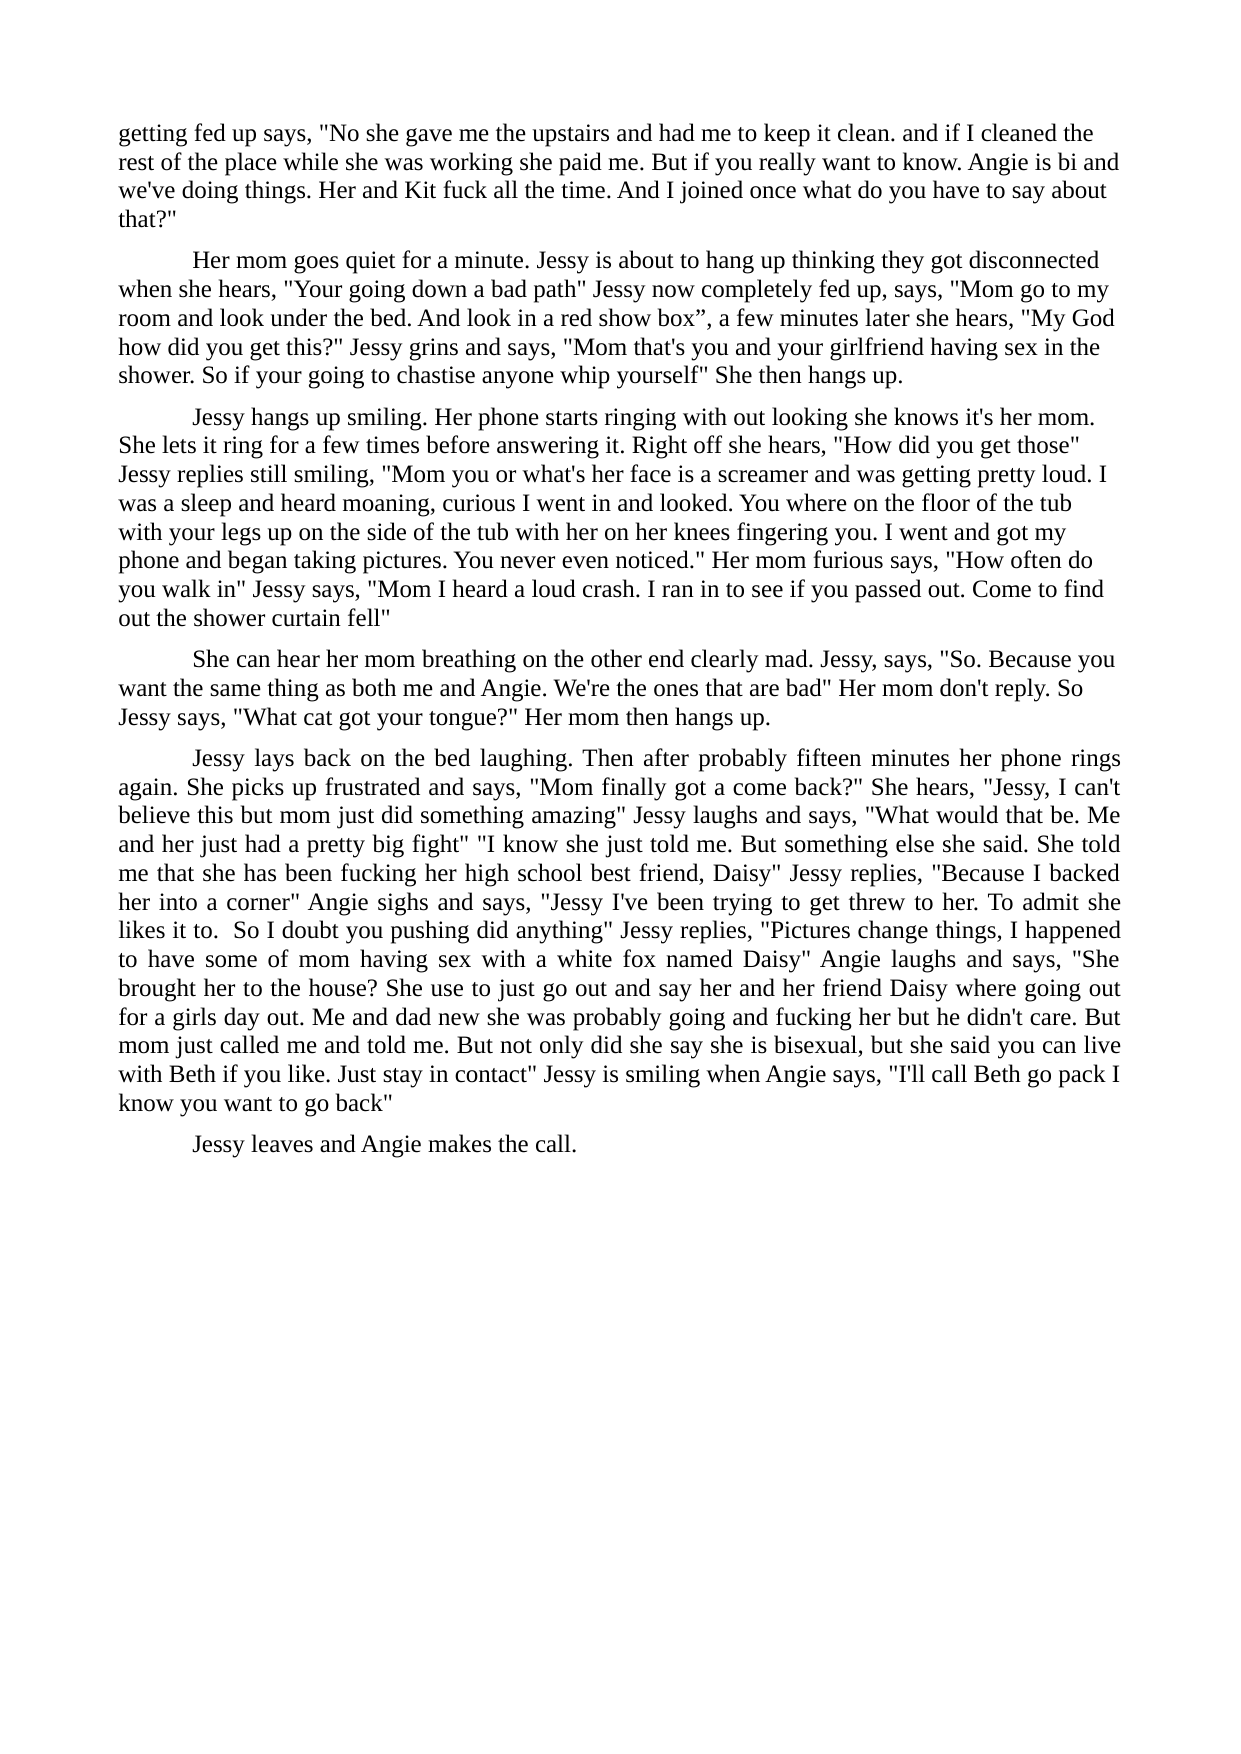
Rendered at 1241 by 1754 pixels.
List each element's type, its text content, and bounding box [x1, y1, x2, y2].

text She can hear her mom breathing on the other end clearly mad. Jessy, says, "So. Because you want the same thing as both me and Angie. We're the ones that are bad" Her mom don't reply. So Jessy says, "What cat got your tongue?" Her mom then hangs up. [118, 644, 1122, 731]
text Jessy lays back on the bed laughing. Then after probably fifteen minutes her phone rings again. She picks up frustrated and says, "Mom finally got a come back?" She hears, "Jessy, I can't believe this but mom just did something amazing" Jessy laughs and says, "What would that be. Me and her just had a pretty big fight" "I know she just told me. But something else she said. She told me that she has been fucking her high school best friend, Daisy" Jessy replies, "Because I backed her into a corner" Angie sighs and says, "Jessy I've been trying to get threw to her. To admit she likes it to. So I doubt you pushing did anything" Jessy replies, "Pictures change things, I happened to have some of mom having sex with a white fox named Daisy" Angie laughs and says, "She brought her to the house? She use to just go out and say her and her friend Daisy where going out for a girls day out. Me and dad new she was probably going and fucking her but he didn't care. But mom just called me and told me. But not only did she say she is bisexual, but she said you can live with Beth if you like. Just stay in contact" Jessy is smiling when Angie says, "I'll call Beth go pack I know you want to go back" [118, 743, 1122, 1117]
text Jessy hangs up smiling. Her phone starts ringing with out looking she knows it's her mom. She lets it ring for a few times before answering it. Right off she hears, "How did you get those" Jessy replies still smiling, "Mom you or what's her face is a screamer and was getting pretty loud. I was a sleep and heard moaning, curious I went in and looked. You where on the floor of the tub with your legs up on the side of the tub with her on her knees fingering you. I went and got my phone and began taking pictures. You never even noticed." Her mom furious says, "How often do you walk in" Jessy says, "Mom I heard a loud crash. I ran in to see if you passed out. Come to find out the shower curtain fell" [118, 402, 1122, 632]
text Jessy leaves and Angie makes the call. [118, 1129, 1122, 1158]
text Her mom goes quiet for a minute. Jessy is about to hang up thinking they got disconnected when she hears, "Your going down a bad path" Jessy now completely fed up, says, "Mom go to my room and look under the bed. And look in a red show box”, a few minutes later she hears, "My God how did you get this?" Jessy grins and says, "Mom that's you and your girlfriend having sex in the shower. So if your going to chastise anyone whip yourself" She then hangs up. [118, 246, 1122, 389]
text getting fed up says, "No she gave me the upstairs and had me to keep it clean. and if I cleaned the rest of the place while she was working she paid me. But if you really want to know. Angie is bi and we've doing things. Her and Kit fuck all the time. And I joined once what do you have to say about that?" [118, 118, 1122, 233]
